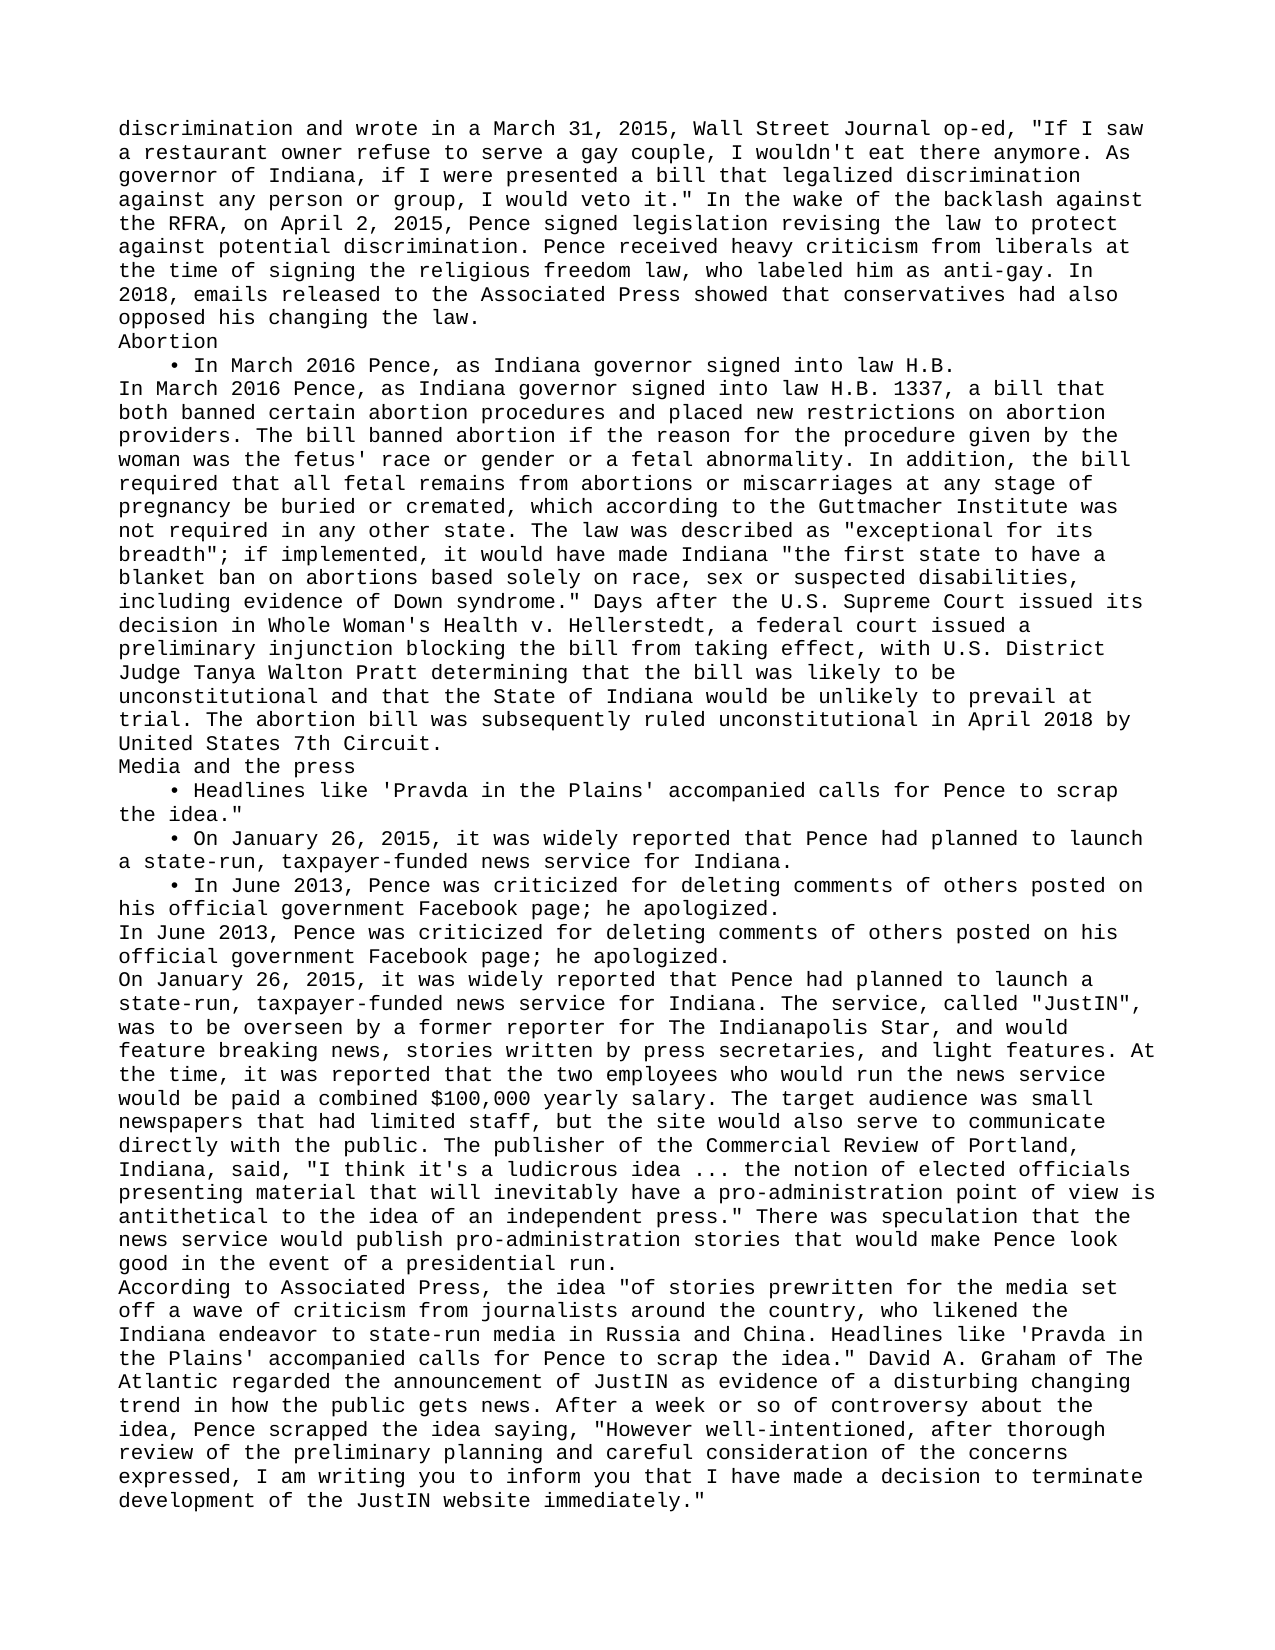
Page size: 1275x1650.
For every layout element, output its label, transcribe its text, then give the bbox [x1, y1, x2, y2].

text Abortion [118, 331, 1157, 354]
text discrimination and wrote in a March 31, 2015, Wall Street Journal op-ed, "If I saw a restaurant owner refuse to serve a gay couple, I wouldn't eat there anymore. As governor of Indiana, if I were presented a bill that legalized discrimination against any person or group, I would veto it." In the wake of the backlash against the RFRA, on April 2, 2015, Pence signed legislation revising the law to protect against potential discrimination. Pence received heavy criticism from liberals at the time of signing the religious freedom law, who labeled him as anti-gay. In 2018, emails released to the Associated Press showed that conservatives had also opposed his changing the law. [118, 118, 1157, 331]
text In June 2013, Pence was criticized for deleting comments of others posted on his official government Facebook page; he apologized. [118, 922, 1157, 969]
text • In March 2016 Pence, as Indiana governor signed into law H.B. [118, 354, 1157, 378]
text In March 2016 Pence, as Indiana governor signed into law H.B. 1337, a bill that both banned certain abortion procedures and placed new restrictions on abortion providers. The bill banned abortion if the reason for the procedure given by the woman was the fetus' race or gender or a fetal abnormality. In addition, the bill required that all fetal remains from abortions or miscarriages at any stage of pregnancy be buried or cremated, which according to the Guttmacher Institute was not required in any other state. The law was described as "exceptional for its breadth"; if implemented, it would have made Indiana "the first state to have a blanket ban on abortions based solely on race, sex or suspected disabilities, including evidence of Down syndrome." Days after the U.S. Supreme Court issued its decision in Whole Woman's Health v. Hellerstedt, a federal court issued a preliminary injunction blocking the bill from taking effect, with U.S. District Judge Tanya Walton Pratt determining that the bill was likely to be unconstitutional and that the State of Indiana would be unlikely to prevail at trial. The abortion bill was subsequently ruled unconstitutional in April 2018 by United States 7th Circuit. [118, 378, 1157, 757]
text • Headlines like 'Pravda in the Plains' accompanied calls for Pence to scrap the idea." [118, 780, 1157, 827]
text • On January 26, 2015, it was widely reported that Pence had planned to launch a state-run, taxpayer-funded news service for Indiana. [118, 827, 1157, 875]
text Media and the press [118, 757, 1157, 780]
text According to Associated Press, the idea "of stories prewritten for the media set off a wave of criticism from journalists around the country, who likened the Indiana endeavor to state-run media in Russia and China. Headlines like 'Pravda in the Plains' accompanied calls for Pence to scrap the idea." David A. Graham of The Atlantic regarded the announcement of JustIN as evidence of a disturbing changing trend in how the public gets news. After a week or so of controversy about the idea, Pence scrapped the idea saying, "However well-intentioned, after thorough review of the preliminary planning and careful consideration of the concerns expressed, I am writing you to inform you that I have made a decision to terminate development of the JustIN website immediately." [118, 1277, 1157, 1513]
text • In June 2013, Pence was criticized for deleting comments of others posted on his official government Facebook page; he apologized. [118, 875, 1157, 922]
text On January 26, 2015, it was widely reported that Pence had planned to launch a state-run, taxpayer-funded news service for Indiana. The service, called "JustIN", was to be overseen by a former reporter for The Indianapolis Star, and would feature breaking news, stories written by press secretaries, and light features. At the time, it was reported that the two employees who would run the news service would be paid a combined $100,000 yearly salary. The target audience was small newspapers that had limited staff, but the site would also serve to communicate directly with the public. The publisher of the Commercial Review of Portland, Indiana, said, "I think it's a ludicrous idea ... the notion of elected officials presenting material that will inevitably have a pro-administration point of view is antithetical to the idea of an independent press." There was speculation that the news service would publish pro-administration stories that would make Pence look good in the event of a presidential run. [118, 969, 1157, 1277]
